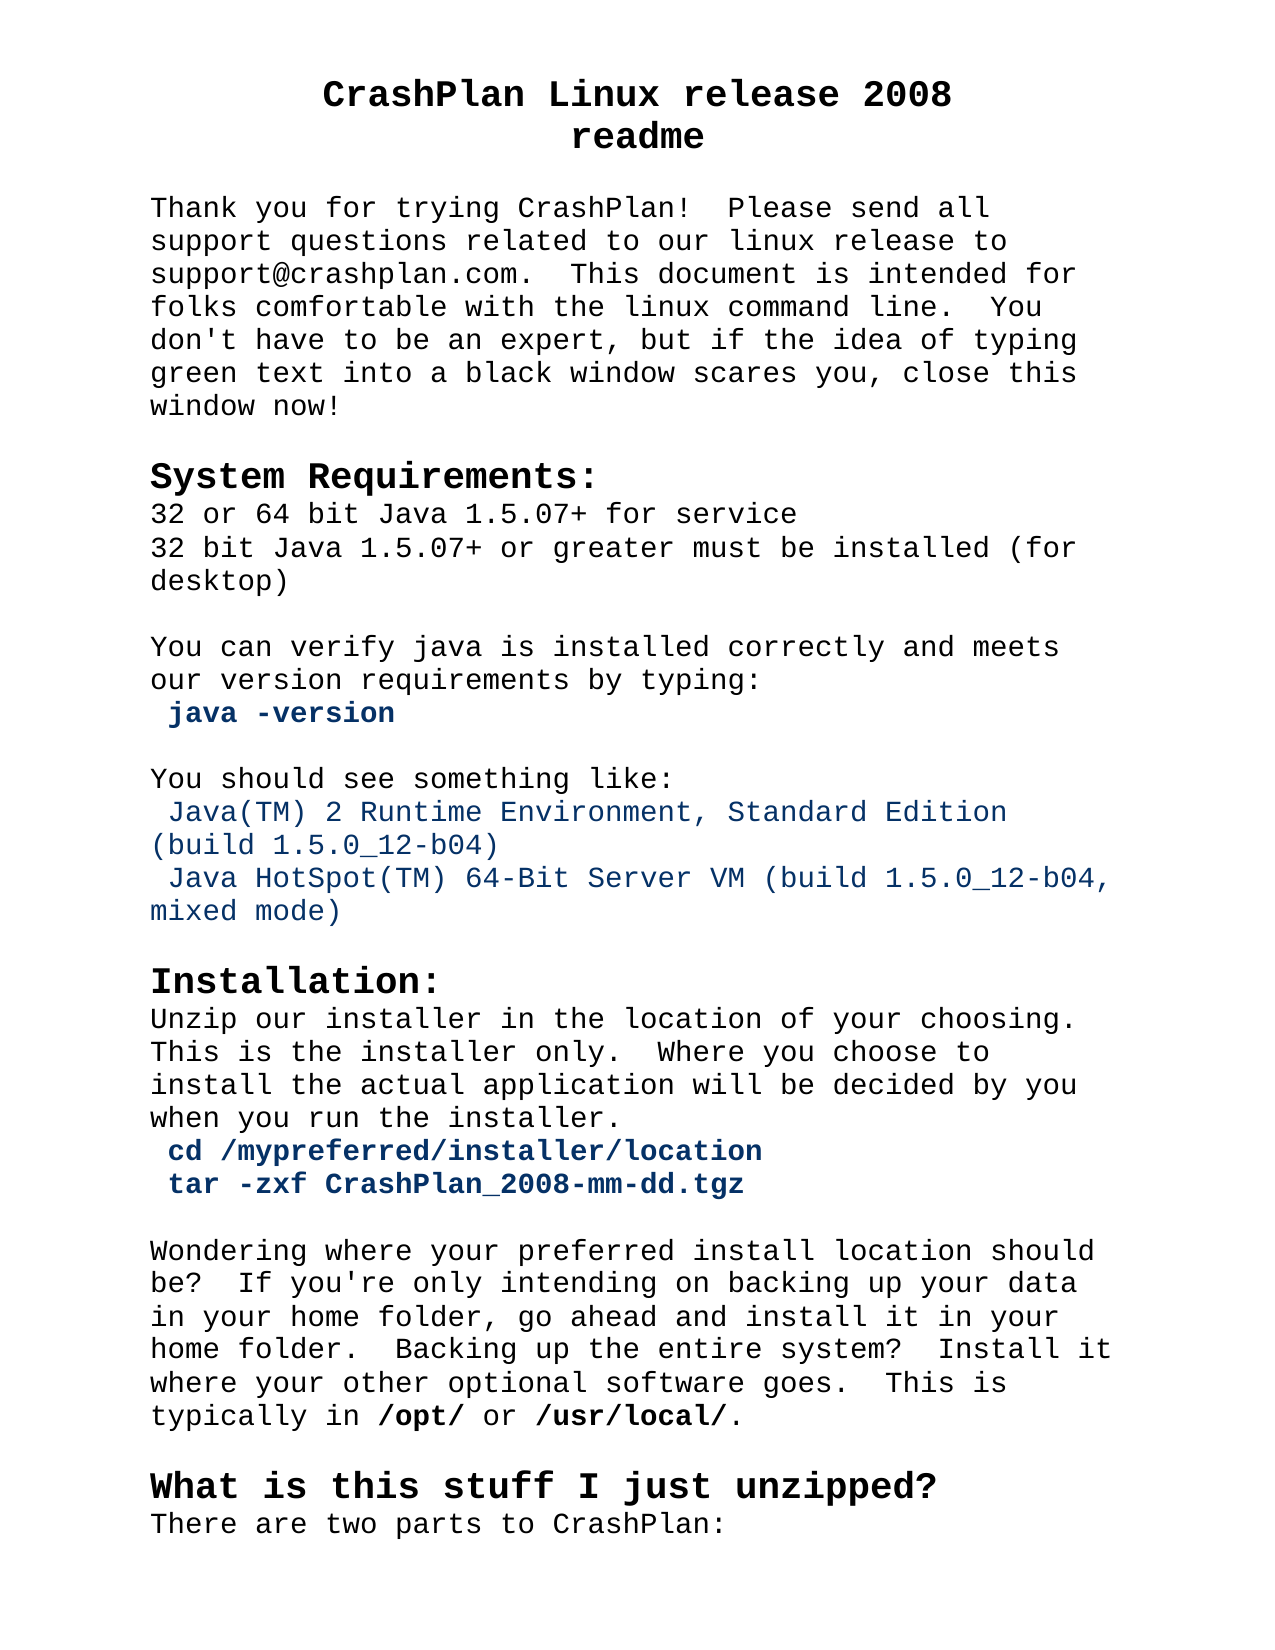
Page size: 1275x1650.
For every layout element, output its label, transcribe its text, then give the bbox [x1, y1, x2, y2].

text java -version [150, 698, 1125, 731]
text You can verify java is installed correctly and meets our version requirements by typing: [150, 632, 1125, 698]
text What is this stuff I just unzipped? [150, 1467, 1125, 1509]
text tar -zxf CrashPlan_2008-mm-dd.tgz [150, 1169, 1125, 1203]
text readme [150, 117, 1125, 160]
text There are two parts to CrashPlan: [150, 1509, 1125, 1542]
text Java HotSpot(TM) 64-Bit Server VM (build 1.5.0_12-b04, mixed mode) [150, 863, 1125, 929]
text Java(TM) 2 Runtime Environment, Standard Edition (build 1.5.0_12-b04) [150, 797, 1125, 863]
text Unzip our installer in the location of your choosing. This is the installer only. Where you choose to install the actual application will be decided by you when you run the installer. [150, 1004, 1125, 1137]
text Wondering where your preferred install location should be? If you're only intending on backing up your data in your home folder, go ahead and install it in your home folder. Backing up the entire system? Install it where your other optional software goes. This is typically in /opt/ or /usr/local/. [150, 1236, 1125, 1434]
text You should see something like: [150, 764, 1125, 797]
text Installation: [150, 962, 1125, 1004]
text 32 or 64 bit Java 1.5.07+ for service [150, 500, 1125, 533]
text Thank you for trying CrashPlan! Please send all support questions related to our linux release to support@crashplan.com. This document is intended for folks comfortable with the linux command line. You don't have to be an expert, but if the idea of typing green text into a black window scares you, close this window now! [150, 193, 1125, 424]
text 32 bit Java 1.5.07+ or greater must be installed (for desktop) [150, 533, 1125, 599]
text System Requirements: [150, 457, 1125, 500]
text cd /mypreferred/installer/location [150, 1137, 1125, 1169]
text CrashPlan Linux release 2008 [150, 75, 1125, 117]
